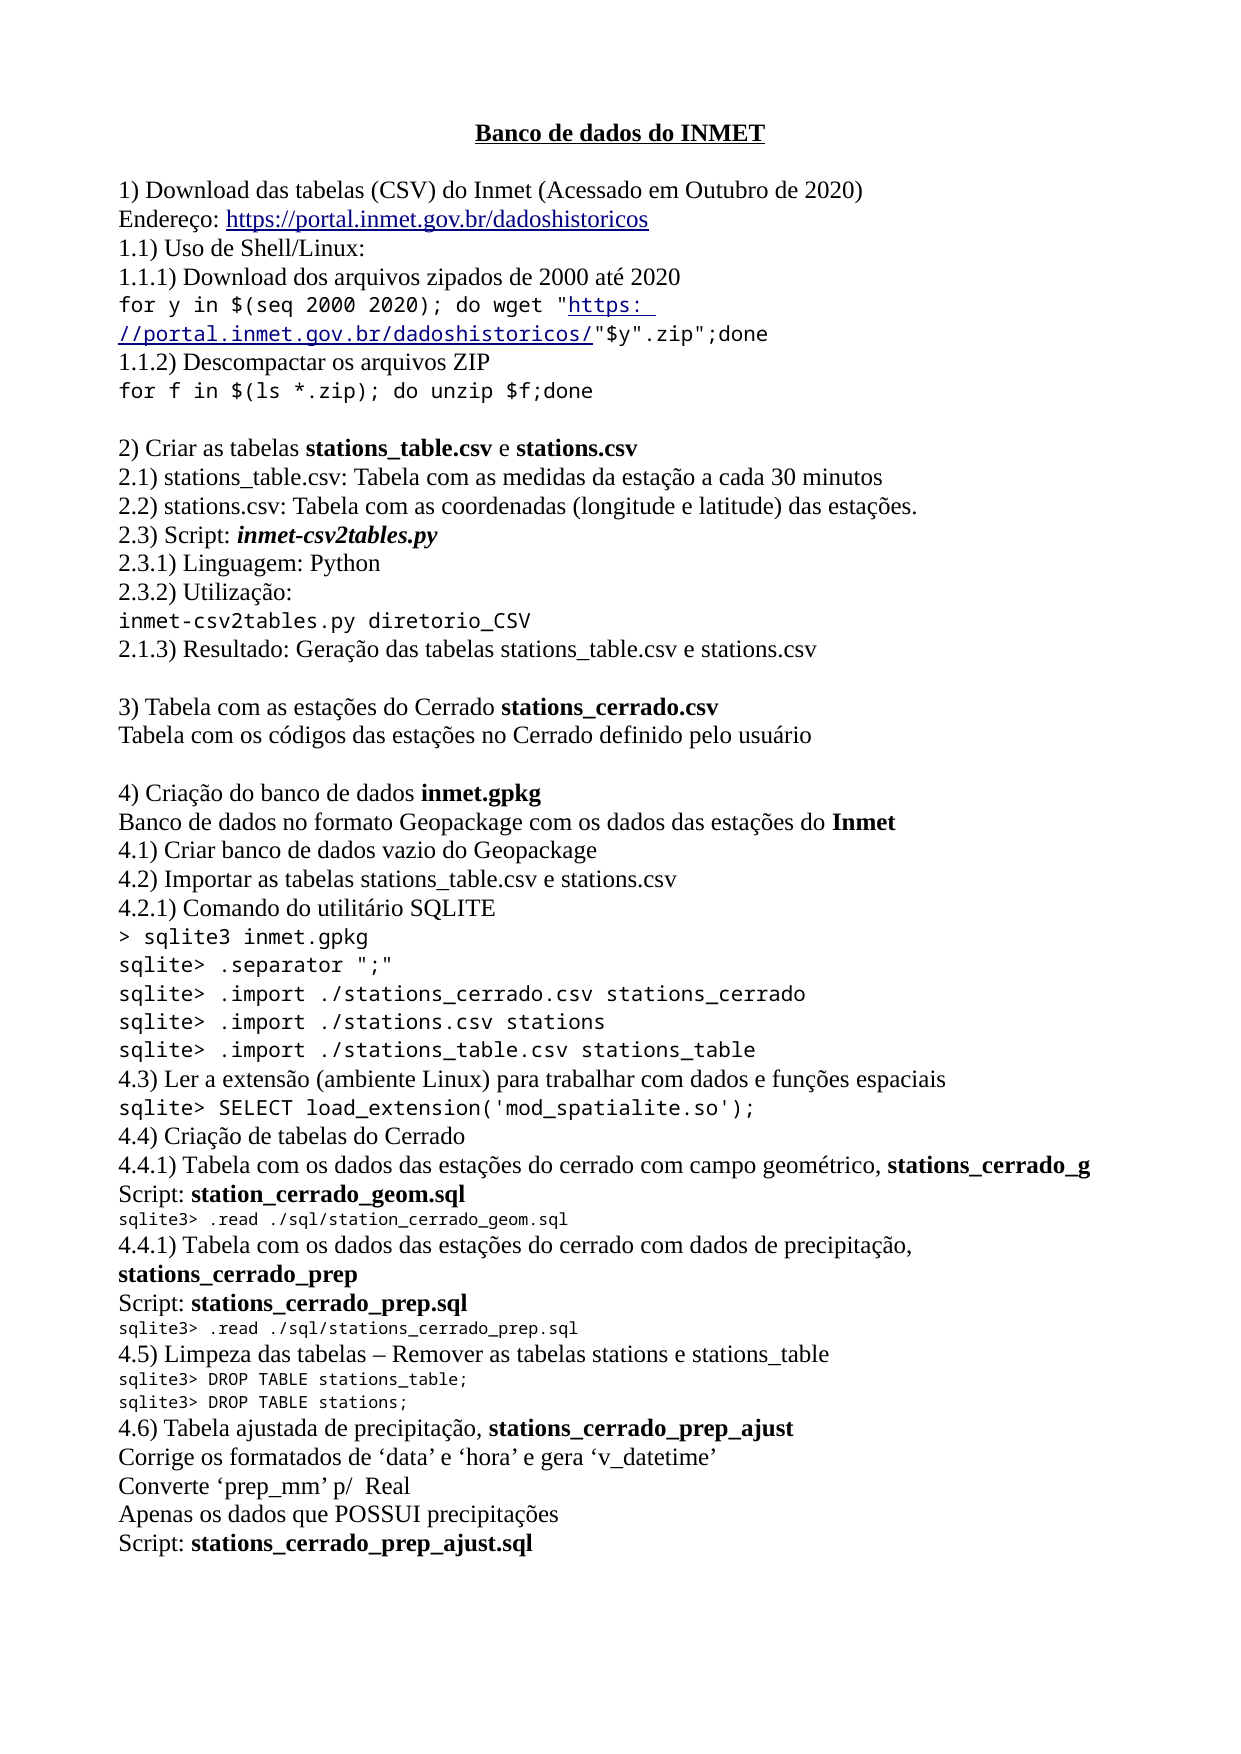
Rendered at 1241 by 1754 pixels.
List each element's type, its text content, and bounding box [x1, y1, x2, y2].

text 1.1.1) Download dos arquivos zipados de 2000 até 2020 [118, 262, 1122, 291]
text for y in $(seq 2000 2020); do wget "https: //portal.inmet.gov.br/dadoshistoricos/"$y".zip";done [118, 291, 1122, 347]
text sqlite> SELECT load_extension('mod_spatialite.so'); [118, 1093, 1122, 1121]
text 2.3.1) Linguagem: Python [118, 548, 1122, 577]
text sqlite3> .read ./sql/stations_cerrado_prep.sql [118, 1316, 1122, 1339]
text 2) Criar as tabelas stations_table.csv e stations.csv [118, 433, 1122, 462]
text 4.6) Tabela ajustada de precipitação, stations_cerrado_prep_ajust [118, 1413, 1122, 1442]
text Endereço: https://portal.inmet.gov.br/dadoshistoricos [118, 204, 1122, 233]
text for f in $(ls *.zip); do unzip $f;done [118, 376, 1122, 405]
text 4.4.1) Tabela com os dados das estações do cerrado com campo geométrico, stations_cerrado_g [118, 1150, 1122, 1179]
text 2.3.2) Utilização: [118, 577, 1122, 606]
text 3) Tabela com as estações do Cerrado stations_cerrado.csv [118, 692, 1122, 721]
text sqlite3> .read ./sql/station_cerrado_geom.sql [118, 1207, 1122, 1230]
text Converte ‘prep_mm’ p/ Real [118, 1471, 1122, 1499]
text 2.1) stations_table.csv: Tabela com as medidas da estação a cada 30 minutos [118, 462, 1122, 491]
text 2.1.3) Resultado: Geração das tabelas stations_table.csv e stations.csv [118, 634, 1122, 663]
text sqlite3> DROP TABLE stations_table; sqlite3> DROP TABLE stations; [118, 1368, 1122, 1413]
text 4.1) Criar banco de dados vazio do Geopackage [118, 836, 1122, 864]
text Tabela com os códigos das estações no Cerrado definido pelo usuário [118, 721, 1122, 749]
text 2.2) stations.csv: Tabela com as coordenadas (longitude e latitude) das estações. [118, 491, 1122, 520]
text 4.2) Importar as tabelas stations_table.csv e stations.csv [118, 864, 1122, 893]
text inmet-csv2tables.py diretorio_CSV [118, 606, 1122, 634]
text 4) Criação do banco de dados inmet.gpkg [118, 778, 1122, 807]
text Script: station_cerrado_geom.sql [118, 1179, 1122, 1207]
text 1) Download das tabelas (CSV) do Inmet (Acessado em Outubro de 2020) [118, 176, 1122, 204]
text 4.5) Limpeza das tabelas – Remover as tabelas stations e stations_table [118, 1339, 1122, 1368]
text Banco de dados no formato Geopackage com os dados das estações do Inmet [118, 807, 1122, 836]
text 4.4) Criação de tabelas do Cerrado [118, 1121, 1122, 1150]
text 1.1.2) Descompactar os arquivos ZIP [118, 347, 1122, 376]
text Apenas os dados que POSSUI precipitações [118, 1499, 1122, 1528]
text Banco de dados do INMET [118, 118, 1122, 147]
text 4.3) Ler a extensão (ambiente Linux) para trabalhar com dados e funções espaciais [118, 1064, 1122, 1093]
text > sqlite3 inmet.gpkg sqlite> .separator ";" sqlite> .import ./stations_cerrado.csv stations_cerrado sqlite> .import ./stations.csv stations sqlite> .import ./stations_table.csv stations_table [118, 922, 1122, 1064]
text 1.1) Uso de Shell/Linux: [118, 233, 1122, 262]
text Script: stations_cerrado_prep_ajust.sql [118, 1528, 1122, 1557]
text 2.3) Script: inmet-csv2tables.py [118, 520, 1122, 548]
text Script: stations_cerrado_prep.sql [118, 1288, 1122, 1316]
text 4.4.1) Tabela com os dados das estações do cerrado com dados de precipitação, stations_cerrado_prep [118, 1230, 1122, 1288]
text Corrige os formatados de ‘data’ e ‘hora’ e gera ‘v_datetime’ [118, 1442, 1122, 1471]
text 4.2.1) Comando do utilitário SQLITE [118, 893, 1122, 922]
